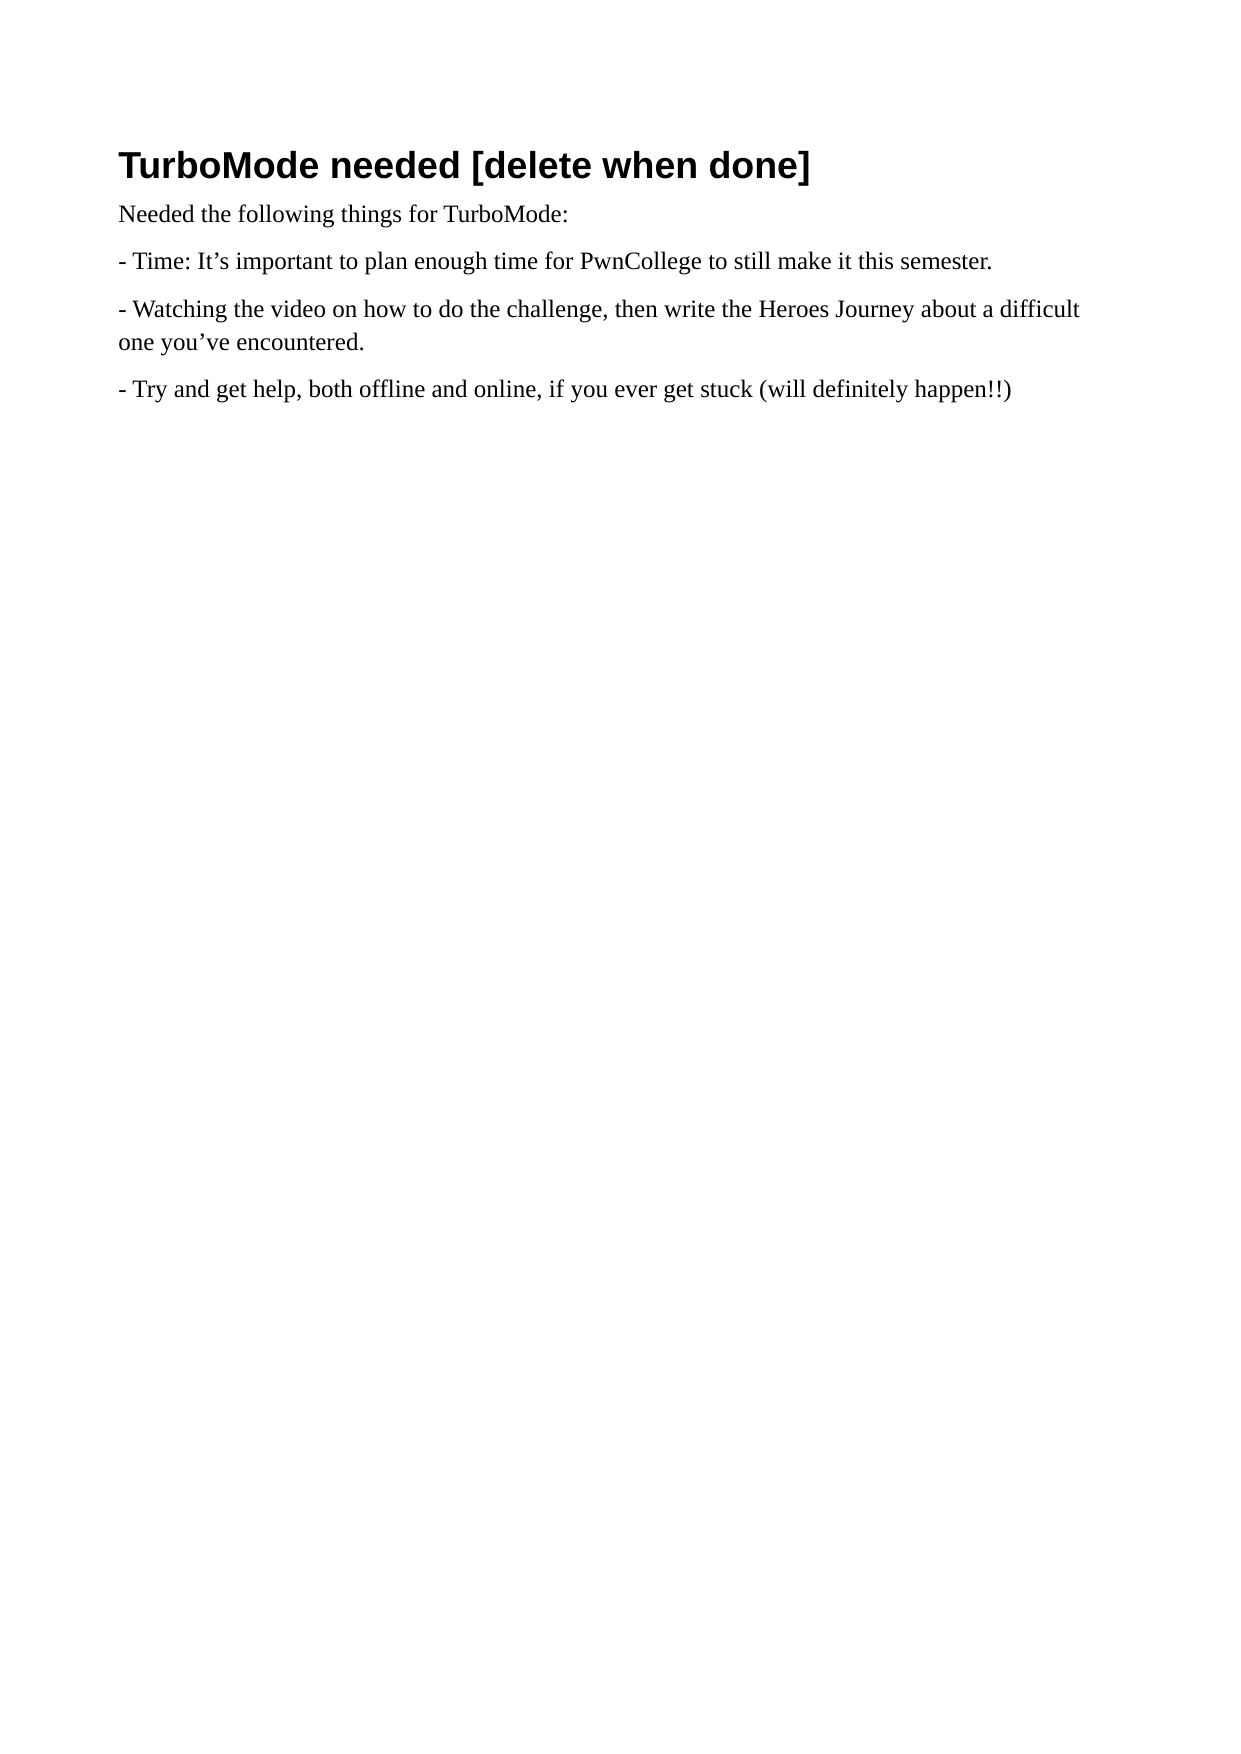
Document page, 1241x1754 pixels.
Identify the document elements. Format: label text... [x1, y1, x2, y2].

subtitle - Watching the video on how to do the challenge, then write the Heroes Journey about a difficult one you’ve encountered. [118, 294, 1122, 356]
subtitle - Try and get help, both offline and online, if you ever get stuck (will definitely happen!!) [118, 374, 1122, 403]
subtitle TurboMode needed [delete when done] [118, 143, 1122, 186]
subtitle - Time: It’s important to plan enough time for PwnCollege to still make it this semester. [118, 246, 1122, 275]
subtitle Needed the following things for TurboMode: [118, 199, 1122, 227]
